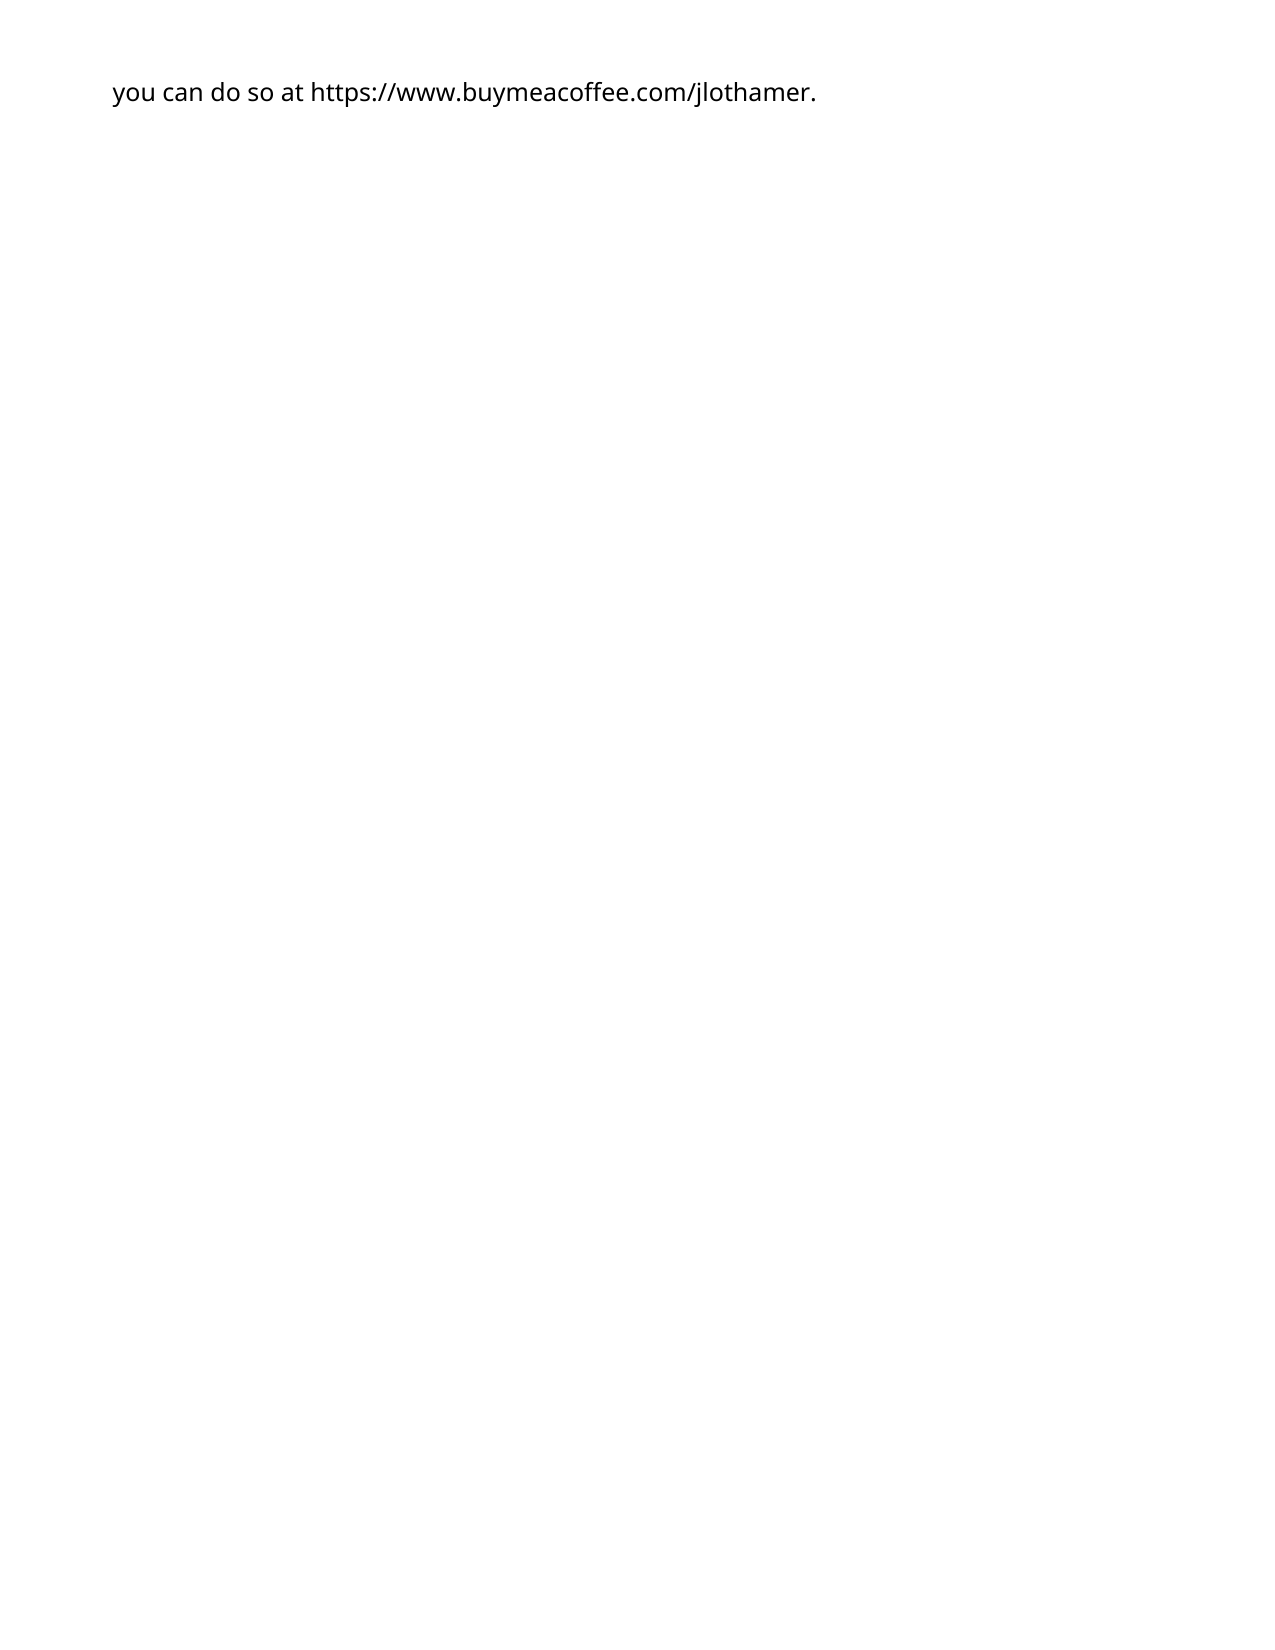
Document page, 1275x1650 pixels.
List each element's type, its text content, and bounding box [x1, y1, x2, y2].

text you can do so at https://www.buymeacoffee.com/jlothamer. [112, 75, 1200, 109]
